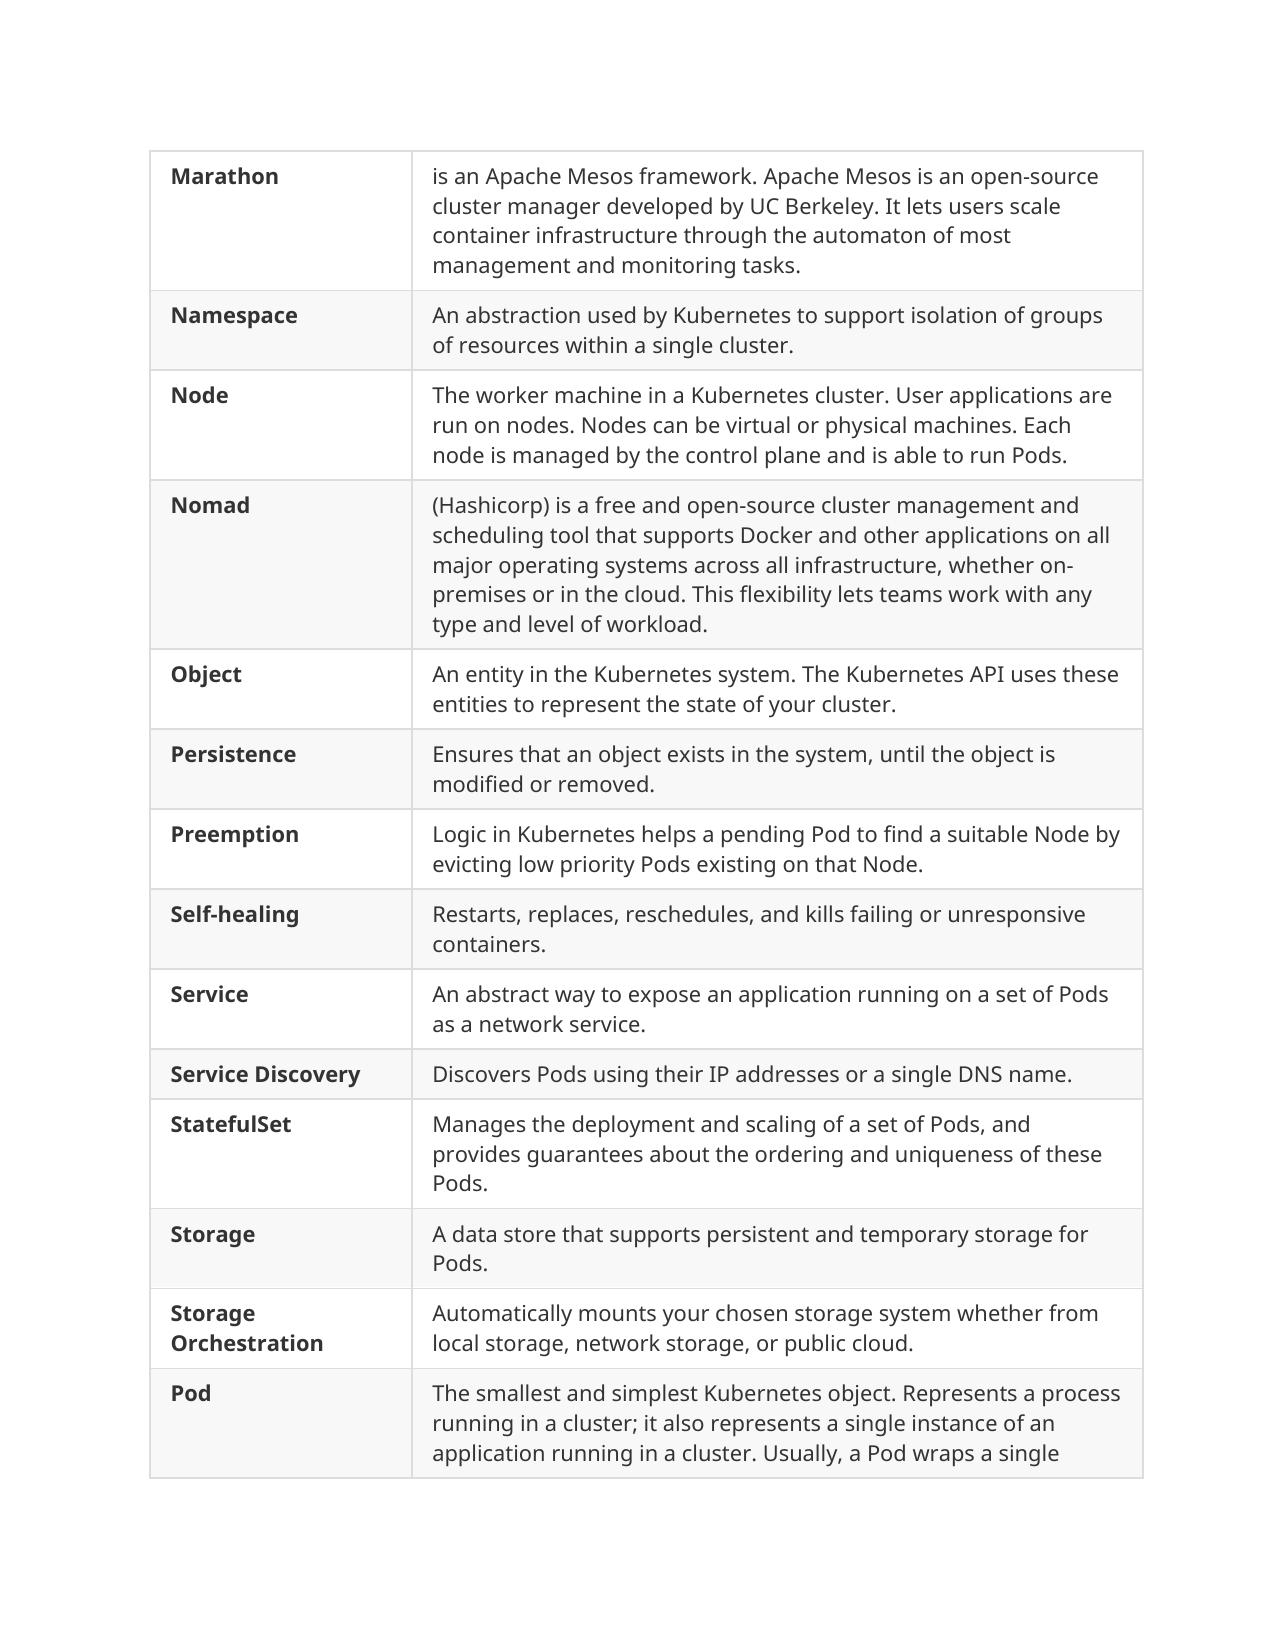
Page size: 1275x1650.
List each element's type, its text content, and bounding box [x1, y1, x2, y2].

table_cell Manages the deployment and scaling of a set of Pods, and provides guarantees about the ordering and uniqueness of these Pods. [413, 1100, 1142, 1208]
table_cell Storage Orchestration [151, 1289, 411, 1367]
table_cell Ensures that an object exists in the system, until the object is modified or removed. [413, 730, 1142, 808]
table_cell Discovers Pods using their IP addresses or a single DNS name. [413, 1050, 1142, 1098]
table_cell Automatically mounts your chosen storage system whether from local storage, network storage, or public cloud. [413, 1289, 1142, 1367]
table_cell is an Apache Mesos framework. Apache Mesos is an open-source cluster manager developed by UC Berkeley. It lets users scale container infrastructure through the automaton of most management and monitoring tasks. [413, 152, 1142, 289]
table_cell Storage [151, 1209, 411, 1287]
table_cell Pod [151, 1369, 411, 1477]
table_cell StatefulSet [151, 1100, 411, 1208]
table_cell An abstract way to expose an application running on a set of Pods as a network service. [413, 970, 1142, 1048]
table_cell Logic in Kubernetes helps a pending Pod to find a suitable Node by evicting low priority Pods existing on that Node. [413, 810, 1142, 888]
table_cell Self-healing [151, 890, 411, 968]
table_cell Namespace [151, 291, 411, 369]
table_cell The smallest and simplest Kubernetes object. Represents a process running in a cluster; it also represents a single instance of an application running in a cluster. Usually, a Pod wraps a single [413, 1369, 1142, 1477]
table_cell (Hashicorp) is a free and open-source cluster management and scheduling tool that supports Docker and other applications on all major operating systems across all infrastructure, whether on-premises or in the cloud. This flexibility lets teams work with any type and level of workload. [413, 481, 1142, 648]
table_cell Preemption [151, 810, 411, 888]
table_cell Restarts, replaces, reschedules, and kills failing or unresponsive containers. [413, 890, 1142, 968]
table_cell Service [151, 970, 411, 1048]
table_cell A data store that supports persistent and temporary storage for Pods. [413, 1209, 1142, 1287]
table_cell An abstraction used by Kubernetes to support isolation of groups of resources within a single cluster. [413, 291, 1142, 369]
table_cell An entity in the Kubernetes system. The Kubernetes API uses these entities to represent the state of your cluster. [413, 650, 1142, 728]
table_cell Node [151, 371, 411, 479]
table_cell Object [151, 650, 411, 728]
table_cell Marathon [151, 152, 411, 289]
table_cell Nomad [151, 481, 411, 648]
table_cell Service Discovery [151, 1050, 411, 1098]
table_cell The worker machine in a Kubernetes cluster. User applications are run on nodes. Nodes can be virtual or physical machines. Each node is managed by the control plane and is able to run Pods. [413, 371, 1142, 479]
table_cell Persistence [151, 730, 411, 808]
